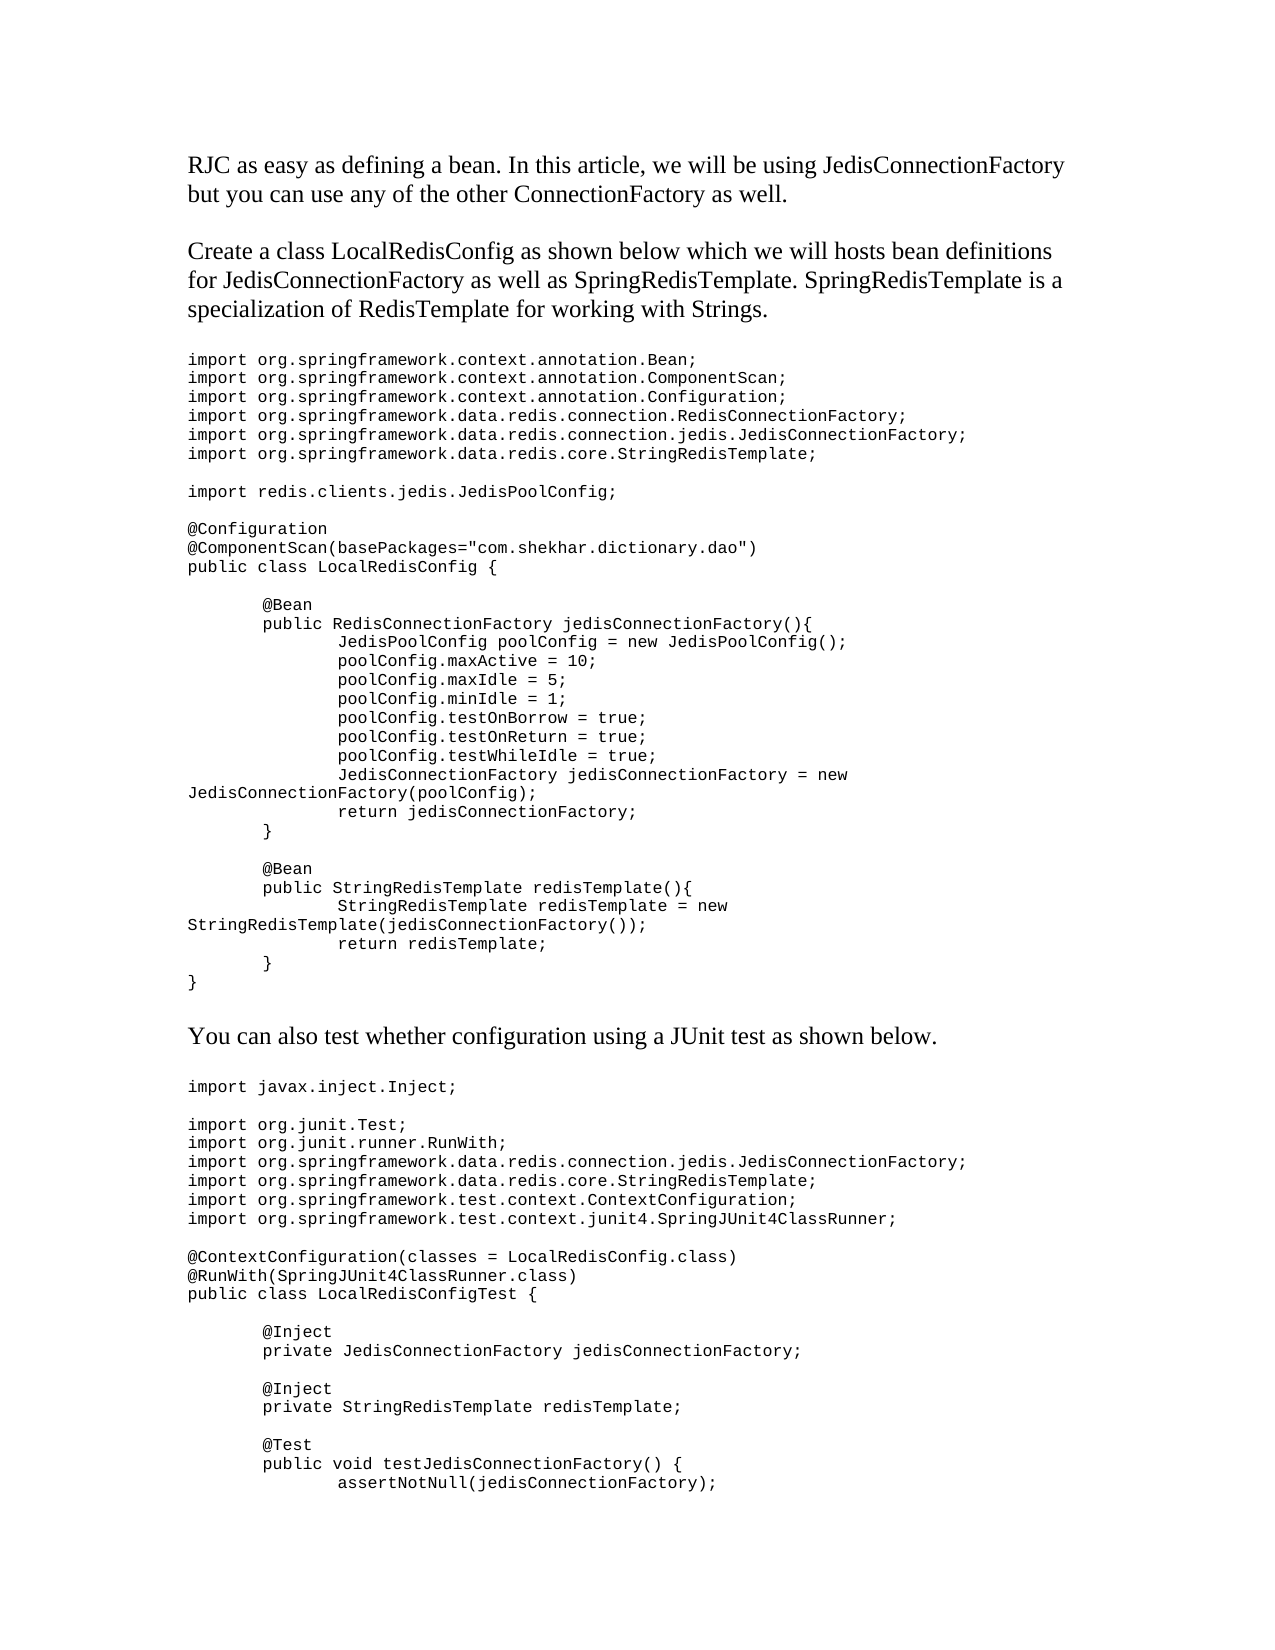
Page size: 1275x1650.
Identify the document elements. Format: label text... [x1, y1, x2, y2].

text poolConfig.maxIdle = 5; [187, 672, 1087, 691]
text return redisTemplate; [187, 936, 1087, 954]
text poolConfig.minIdle = 1; [187, 691, 1087, 709]
text assertNotNull(jedisConnectionFactory); [187, 1474, 1087, 1493]
text private JedisConnectionFactory jedisConnectionFactory; [187, 1342, 1087, 1361]
text import org.springframework.data.redis.core.StringRedisTemplate; [187, 1173, 1087, 1192]
text @Inject [187, 1324, 1087, 1342]
text You can also test whether configuration using a JUnit test as shown below. [187, 1021, 1087, 1050]
text @ContextConfiguration(classes = LocalRedisConfig.class) [187, 1248, 1087, 1267]
text Create a class LocalRedisConfig as shown below which we will hosts bean definitions for JedisConnectionFactory as well as SpringRedisTemplate. SpringRedisTemplate is a specialization of RedisTemplate for working with Strings. [187, 236, 1087, 322]
text return jedisConnectionFactory; [187, 804, 1087, 823]
text import org.springframework.context.annotation.Configuration; [187, 389, 1087, 408]
text @Configuration [187, 521, 1087, 540]
text import org.springframework.data.redis.connection.RedisConnectionFactory; [187, 408, 1087, 427]
text private StringRedisTemplate redisTemplate; [187, 1399, 1087, 1418]
text public StringRedisTemplate redisTemplate(){ [187, 879, 1087, 898]
text @ComponentScan(basePackages="com.shekhar.dictionary.dao") [187, 540, 1087, 559]
text StringRedisTemplate redisTemplate = new StringRedisTemplate(jedisConnectionFactory()); [187, 898, 1087, 936]
text @RunWith(SpringJUnit4ClassRunner.class) [187, 1267, 1087, 1286]
text import org.springframework.data.redis.connection.jedis.JedisConnectionFactory; [187, 427, 1087, 446]
text } [187, 973, 1087, 992]
text public void testJedisConnectionFactory() { [187, 1456, 1087, 1474]
text import org.springframework.context.annotation.Bean; [187, 351, 1087, 370]
text public class LocalRedisConfigTest { [187, 1286, 1087, 1305]
text public RedisConnectionFactory jedisConnectionFactory(){ [187, 615, 1087, 634]
text @Test [187, 1437, 1087, 1456]
text JedisPoolConfig poolConfig = new JedisPoolConfig(); [187, 634, 1087, 653]
text import org.springframework.context.annotation.ComponentScan; [187, 370, 1087, 389]
text import org.springframework.data.redis.core.StringRedisTemplate; [187, 446, 1087, 464]
text public class LocalRedisConfig { [187, 559, 1087, 577]
text poolConfig.testOnReturn = true; [187, 728, 1087, 747]
text import org.junit.Test; [187, 1116, 1087, 1135]
text @Bean [187, 860, 1087, 879]
text import org.springframework.test.context.ContextConfiguration; [187, 1192, 1087, 1211]
text } [187, 823, 1087, 841]
text import javax.inject.Inject; [187, 1078, 1087, 1097]
text import redis.clients.jedis.JedisPoolConfig; [187, 483, 1087, 502]
text import org.springframework.test.context.junit4.SpringJUnit4ClassRunner; [187, 1211, 1087, 1229]
text } [187, 954, 1087, 973]
text RJC as easy as defining a bean. In this article, we will be using JedisConnectionFactory but you can use any of the other ConnectionFactory as well. [187, 150, 1087, 207]
text poolConfig.testOnBorrow = true; [187, 709, 1087, 728]
text import org.junit.runner.RunWith; [187, 1135, 1087, 1154]
text poolConfig.testWhileIdle = true; [187, 747, 1087, 766]
text JedisConnectionFactory jedisConnectionFactory = new JedisConnectionFactory(poolConfig); [187, 766, 1087, 804]
text @Inject [187, 1380, 1087, 1399]
text @Bean [187, 596, 1087, 615]
text import org.springframework.data.redis.connection.jedis.JedisConnectionFactory; [187, 1154, 1087, 1173]
text poolConfig.maxActive = 10; [187, 653, 1087, 672]
